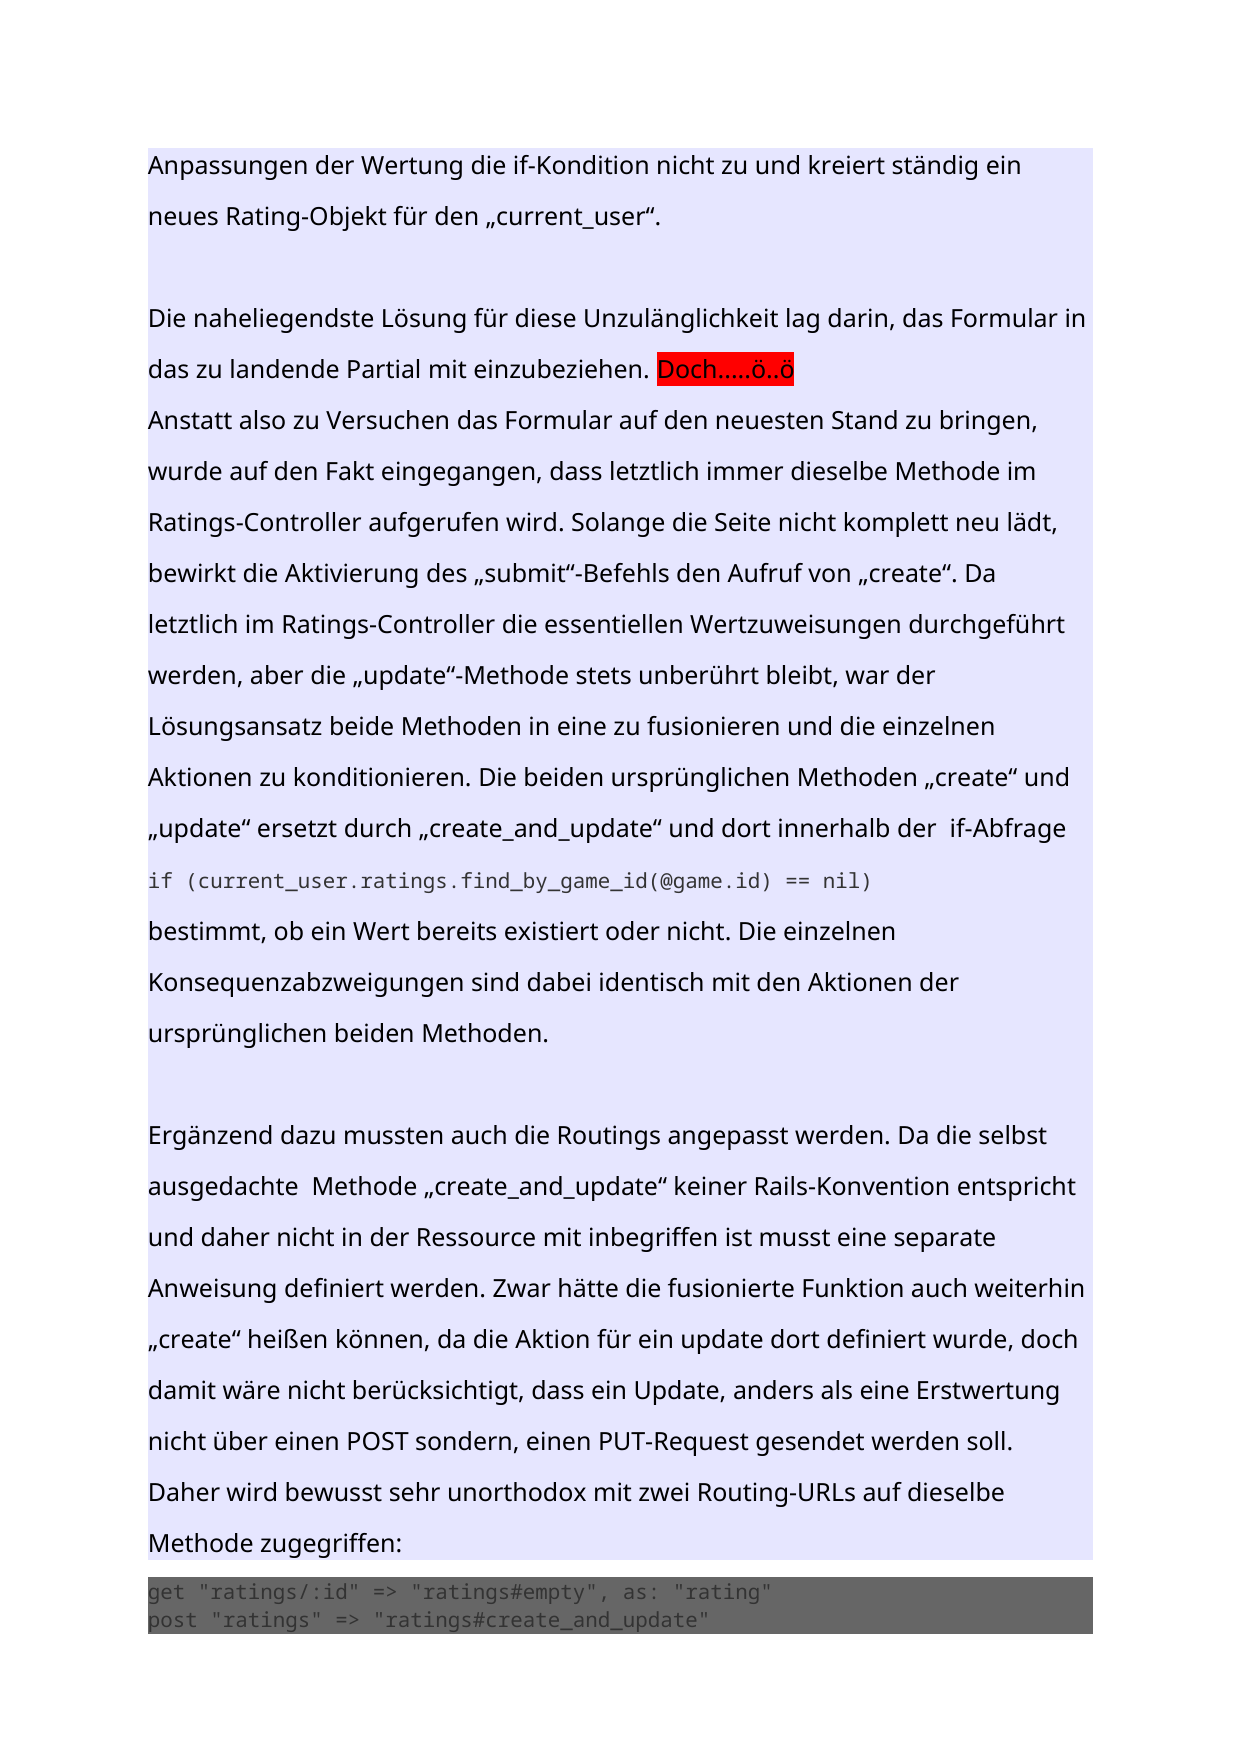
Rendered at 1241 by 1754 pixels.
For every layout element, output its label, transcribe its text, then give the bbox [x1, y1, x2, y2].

text post "ratings" => "ratings#create_and_update" [148, 1605, 1093, 1634]
text Anstatt also zu Versuchen das Formular auf den neuesten Stand zu bringen, wurde auf den Fakt eingegangen, dass letztlich immer dieselbe Methode im Ratings-Controller aufgerufen wird. Solange die Seite nicht komplett neu lädt, bewirkt die Aktivierung des „submit“-Befehls den Aufruf von „create“. Da letztlich im Ratings-Controller die essentiellen Wertzuweisungen durchgeführt werden, aber die „update“-Methode stets unberührt bleibt, war der Lösungsansatz beide Methoden in eine zu fusionieren und die einzelnen Aktionen zu konditionieren. Die beiden ursprünglichen Methoden „create“ und „update“ ersetzt durch „create_and_update“ und dort innerhalb der if-Abfrage [148, 403, 1093, 845]
text Daher wird bewusst sehr unorthodox mit zwei Routing-URLs auf dieselbe Methode zugegriffen: [148, 1475, 1093, 1560]
text bestimmt, ob ein Wert bereits existiert oder nicht. Die einzelnen Konsequenzabzweigungen sind dabei identisch mit den Aktionen der ursprünglichen beiden Methoden. [148, 913, 1093, 1049]
text if (current_user.ratings.find_by_game_id(@game.id) == nil) [148, 862, 1093, 896]
text get "ratings/:id" => "ratings#empty", as: "rating" [148, 1577, 1093, 1605]
text Anpassungen der Wertung die if-Kondition nicht zu und kreiert ständig ein neues Rating-Objekt für den „current_user“. [148, 148, 1093, 233]
text Die naheliegendste Lösung für diese Unzulänglichkeit lag darin, das Formular in das zu landende Partial mit einzubeziehen. Doch.....ö..ö [148, 301, 1093, 386]
text Ergänzend dazu mussten auch die Routings angepasst werden. Da die selbst ausgedachte Methode „create_and_update“ keiner Rails-Konvention entspricht und daher nicht in der Ressource mit inbegriffen ist musst eine separate Anweisung definiert werden. Zwar hätte die fusionierte Funktion auch weiterhin „create“ heißen können, da die Aktion für ein update dort definiert wurde, doch damit wäre nicht berücksichtigt, dass ein Update, anders als eine Erstwertung nicht über einen POST sondern, einen PUT-Request gesendet werden soll. [148, 1117, 1093, 1458]
